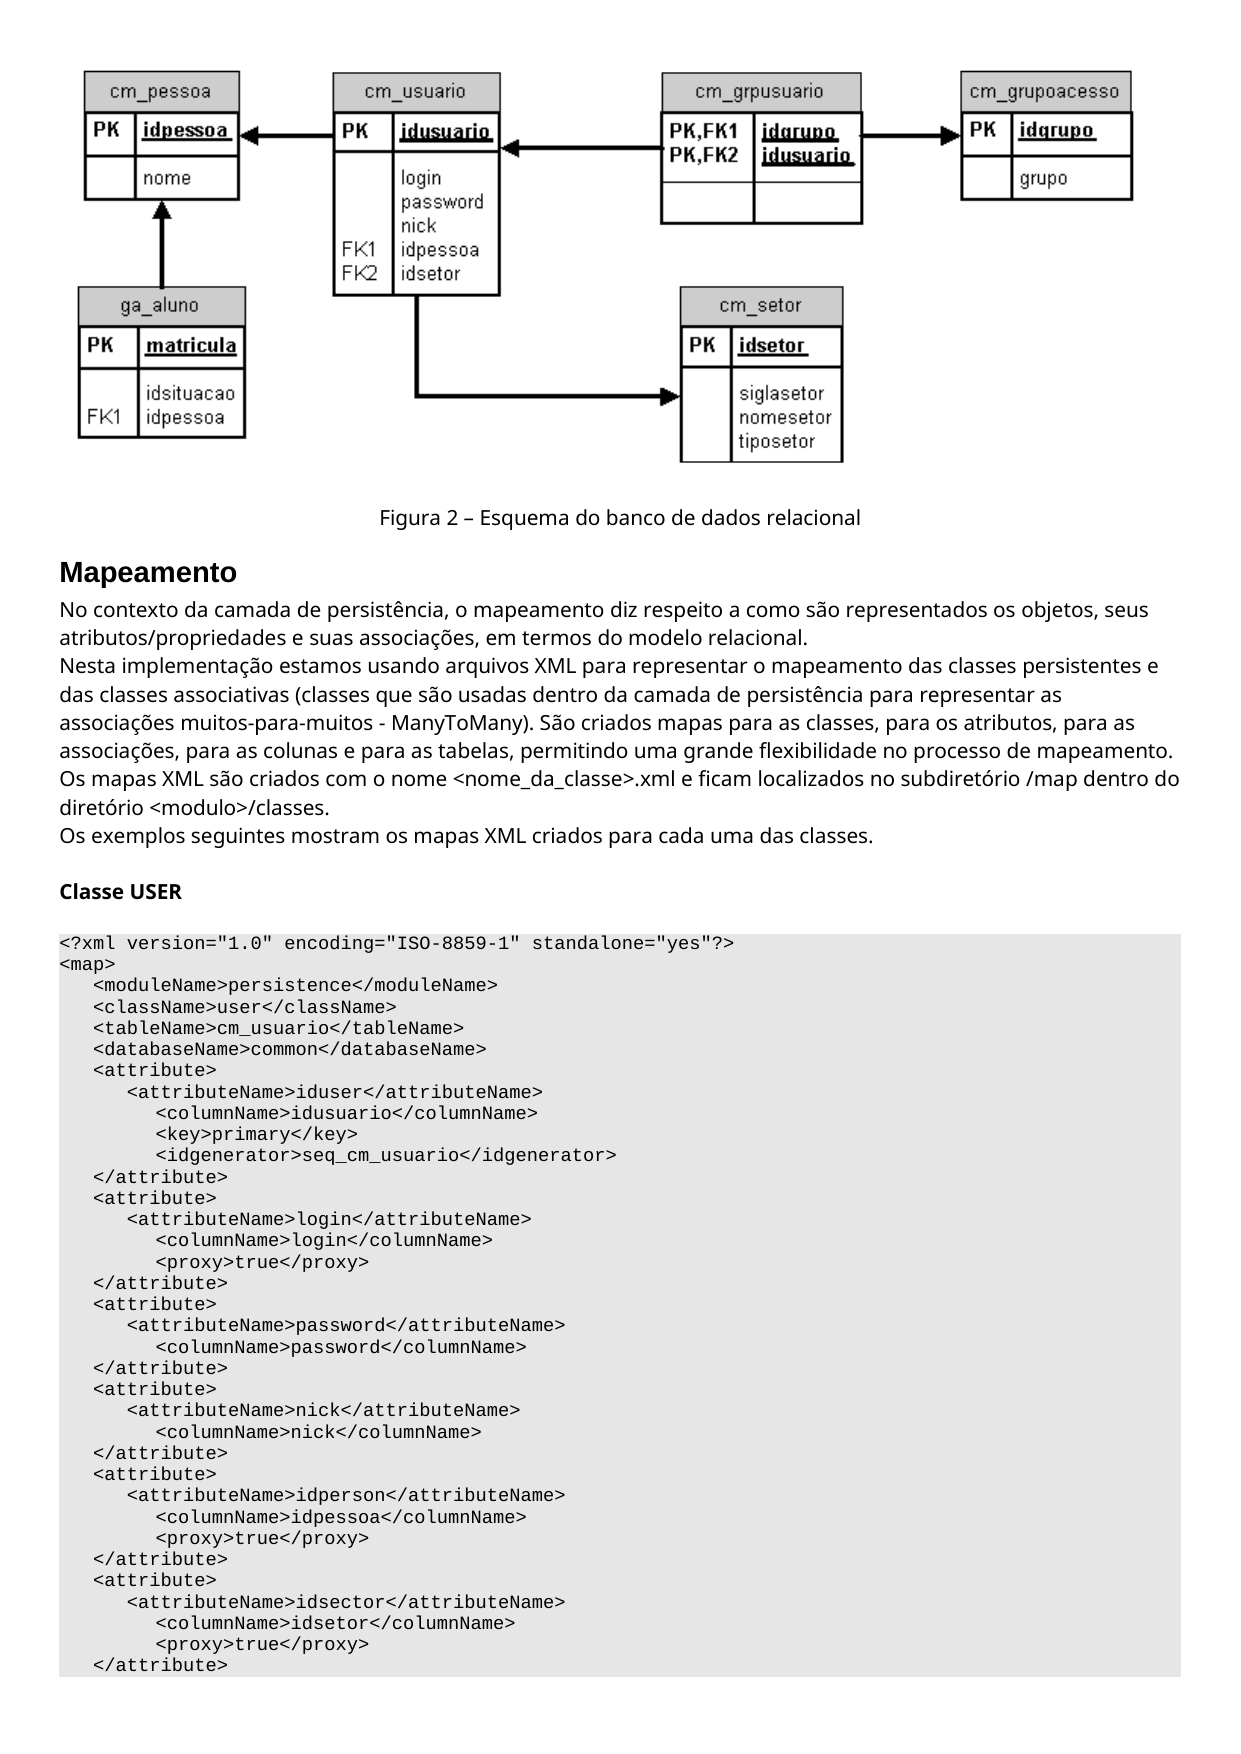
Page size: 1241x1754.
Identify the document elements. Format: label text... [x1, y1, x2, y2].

text <key>primary</key> [59, 1125, 1181, 1146]
text <tableName>cm_usuario</tableName> [59, 1019, 1181, 1040]
text <columnName>idsetor</columnName> [59, 1614, 1181, 1635]
text </attribute> [59, 1656, 1181, 1677]
text <columnName>idpessoa</columnName> [59, 1507, 1181, 1529]
subtitle Mapeamento [59, 556, 1181, 589]
text <proxy>true</proxy> [59, 1529, 1181, 1550]
text Figura 2 – Esquema do banco de dados relacional [59, 503, 1181, 531]
text </attribute> [59, 1167, 1181, 1189]
text <moduleName>persistence</moduleName> [59, 976, 1181, 997]
text <attributeName>idsector</attributeName> [59, 1592, 1181, 1614]
text <attribute> [59, 1189, 1181, 1210]
text <attributeName>nick</attributeName> [59, 1401, 1181, 1422]
text <attribute> [59, 1571, 1181, 1592]
text <attribute> [59, 1061, 1181, 1082]
text <map> [59, 955, 1181, 976]
text Os exemplos seguintes mostram os mapas XML criados para cada uma das classes. [59, 821, 1181, 849]
text <columnName>idusuario</columnName> [59, 1104, 1181, 1125]
text </attribute> [59, 1550, 1181, 1571]
text </attribute> [59, 1274, 1181, 1295]
text </attribute> [59, 1359, 1181, 1380]
text <attributeName>login</attributeName> [59, 1210, 1181, 1231]
text <columnName>nick</columnName> [59, 1422, 1181, 1444]
text Nesta implementação estamos usando arquivos XML para representar o mapeamento das classes persistentes e das classes associativas (classes que são usadas dentro da camada de persistência para representar as associações muitos-para-muitos - ManyToMany). São criados mapas para as classes, para os atributos, para as associações, para as colunas e para as tabelas, permitindo uma grande flexibilidade no processo de mapeamento. [59, 651, 1181, 764]
text <attributeName>idperson</attributeName> [59, 1486, 1181, 1507]
text <className>user</className> [59, 997, 1181, 1019]
text <proxy>true</proxy> [59, 1635, 1181, 1656]
text <idgenerator>seq_cm_usuario</idgenerator> [59, 1146, 1181, 1167]
text <attribute> [59, 1465, 1181, 1486]
text <columnName>password</columnName> [59, 1337, 1181, 1359]
text No contexto da camada de persistência, o mapeamento diz respeito a como são representados os objetos, seus atributos/propriedades e suas associações, em termos do modelo relacional. [59, 595, 1181, 651]
text </attribute> [59, 1444, 1181, 1465]
text <attribute> [59, 1380, 1181, 1401]
text <columnName>login</columnName> [59, 1231, 1181, 1252]
text <attributeName>password</attributeName> [59, 1316, 1181, 1337]
text <databaseName>common</databaseName> [59, 1040, 1181, 1061]
text <?xml version="1.0" encoding="ISO-8859-1" standalone="yes"?> [59, 934, 1181, 955]
text Os mapas XML são criados com o nome <nome_da_classe>.xml e ficam localizados no subdiretório /map dentro do diretório <modulo>/classes. [59, 764, 1181, 821]
text <attributeName>iduser</attributeName> [59, 1082, 1181, 1104]
text <attribute> [59, 1295, 1181, 1316]
text Classe USER [59, 877, 1181, 906]
text <proxy>true</proxy> [59, 1252, 1181, 1274]
picture [75, 68, 1135, 466]
